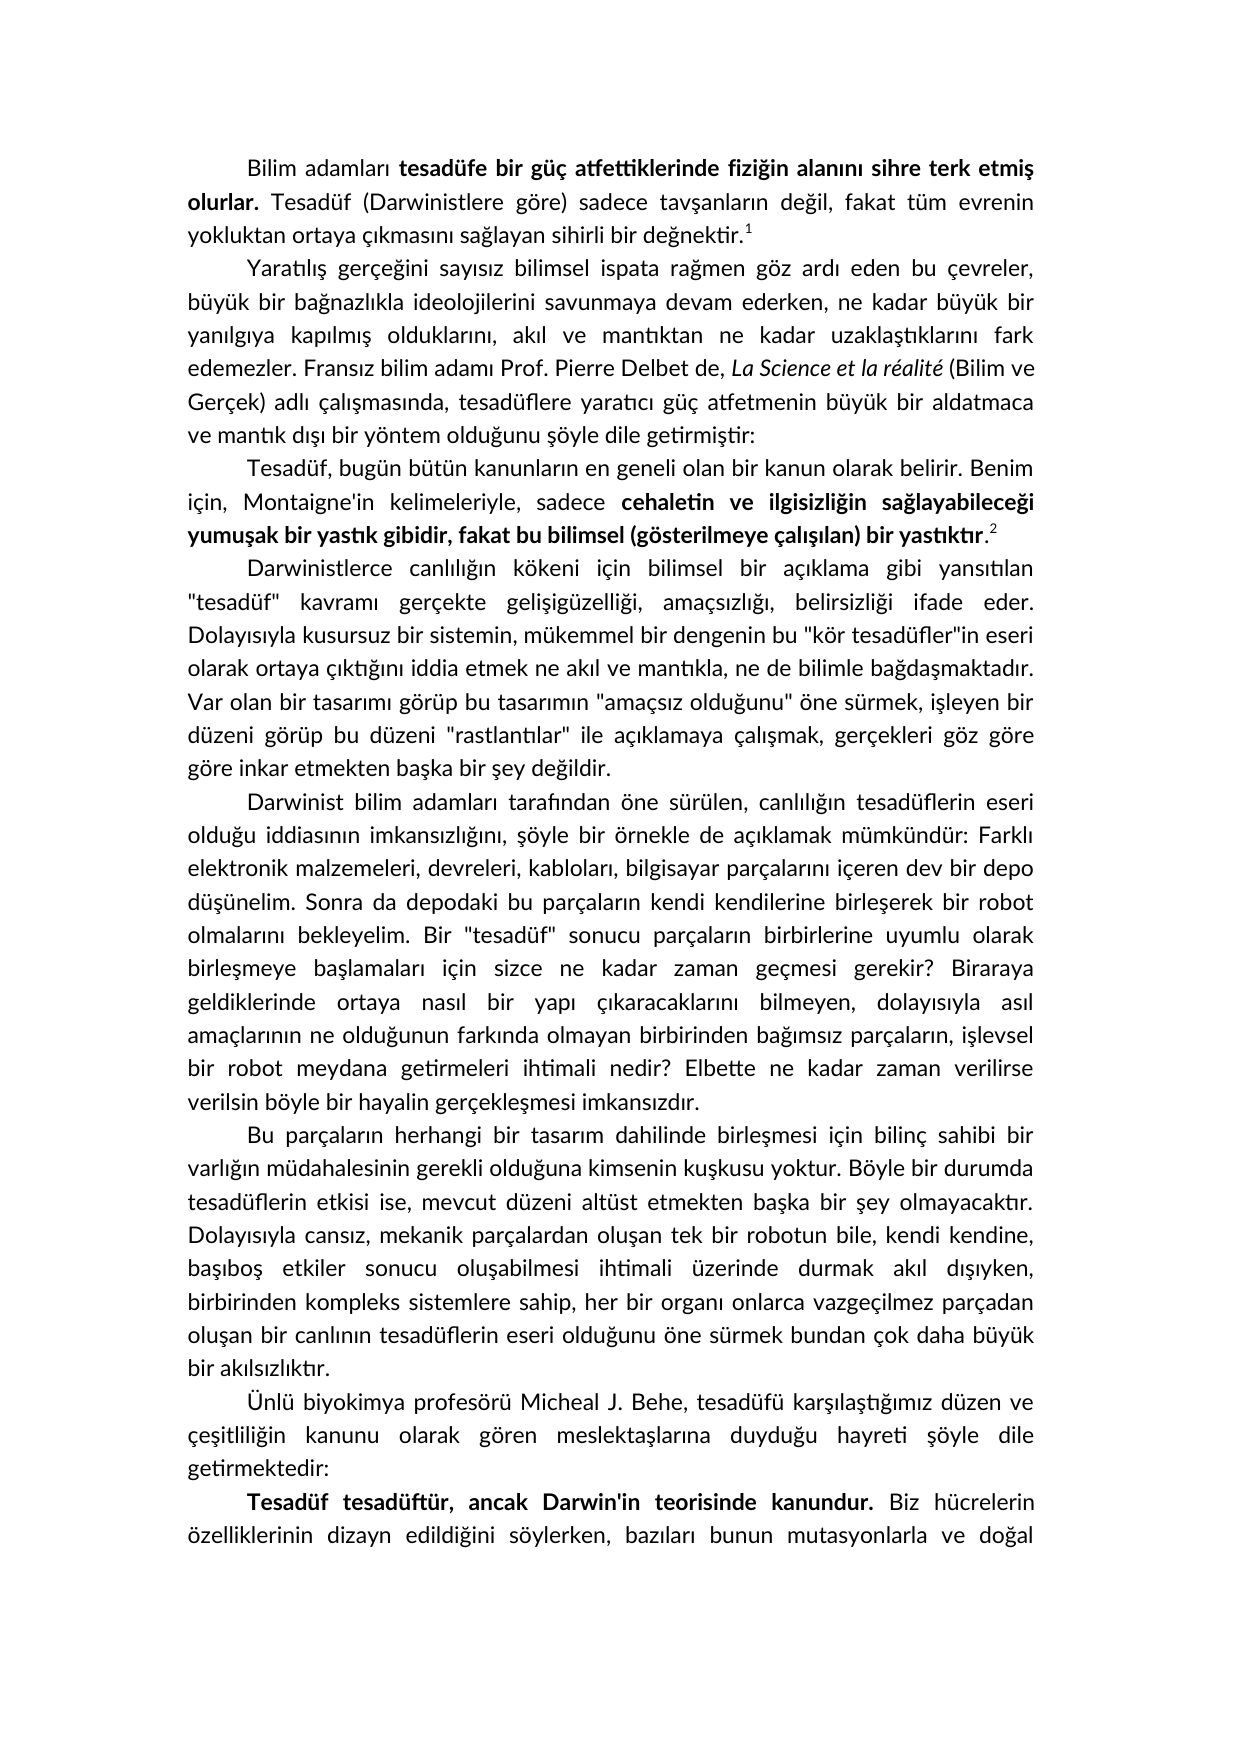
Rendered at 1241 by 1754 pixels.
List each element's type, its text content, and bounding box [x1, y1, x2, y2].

text Yaratılış gerçeğini sayısız bilimsel ispata rağmen göz ardı eden bu çevreler, büyük bir bağnazlıkla ideolojilerini savunmaya devam ederken, ne kadar büyük bir yanılgıya kapılmış olduklarını, akıl ve mantıktan ne kadar uzaklaştıklarını fark edemezler. Fransız bilim adamı Prof. Pierre Delbet de, La Science et la réalité (Bilim ve Gerçek) adlı çalışmasında, tesadüflere yaratıcı güç atfetmenin büyük bir aldatmaca ve mantık dışı bir yöntem olduğunu şöyle dile getirmiştir: [187, 250, 1035, 450]
text Ünlü biyokimya profesörü Micheal J. Behe, tesadüfü karşılaştığımız düzen ve çeşitliliğin kanunu olarak gören meslektaşlarına duyduğu hayreti şöyle dile getirmektedir: [187, 1383, 1035, 1483]
text Tesadüf tesadüftür, ancak Darwin'in teorisinde kanundur. Biz hücrelerin özelliklerinin dizayn edildiğini söylerken, bazıları bunun mutasyonlarla ve doğal [187, 1483, 1035, 1550]
text Bu parçaların herhangi bir tasarım dahilinde birleşmesi için bilinç sahibi bir varlığın müdahalesinin gerekli olduğuna kimsenin kuşkusu yoktur. Böyle bir durumda tesadüflerin etkisi ise, mevcut düzeni altüst etmekten başka bir şey olmayacaktır. Dolayısıyla cansız, mekanik parçalardan oluşan tek bir robotun bile, kendi kendine, başıboş etkiler sonucu oluşabilmesi ihtimali üzerinde durmak akıl dışıyken, birbirinden kompleks sistemlere sahip, her bir organı onlarca vazgeçilmez parçadan oluşan bir canlının tesadüflerin eseri olduğunu öne sürmek bundan çok daha büyük bir akılsızlıktır. [187, 1117, 1035, 1383]
text Darwinist bilim adamları tarafından öne sürülen, canlılığın tesadüflerin eseri olduğu iddiasının imkansızlığını, şöyle bir örnekle de açıklamak mümkündür: Farklı elektronik malzemeleri, devreleri, kabloları, bilgisayar parçalarını içeren dev bir depo düşünelim. Sonra da depodaki bu parçaların kendi kendilerine birleşerek bir robot olmalarını bekleyelim. Bir "tesadüf" sonucu parçaların birbirlerine uyumlu olarak birleşmeye başlamaları için sizce ne kadar zaman geçmesi gerekir? Biraraya geldiklerinde ortaya nasıl bir yapı çıkaracaklarını bilmeyen, dolayısıyla asıl amaçlarının ne olduğunun farkında olmayan birbirinden bağımsız parçaların, işlevsel bir robot meydana getirmeleri ihtimali nedir? Elbette ne kadar zaman verilirse verilsin böyle bir hayalin gerçekleşmesi imkansızdır. [187, 783, 1035, 1117]
text Darwinistlerce canlılığın kökeni için bilimsel bir açıklama gibi yansıtılan "tesadüf" kavramı gerçekte gelişigüzelliği, amaçsızlığı, belirsizliği ifade eder. Dolayısıyla kusursuz bir sistemin, mükemmel bir dengenin bu "kör tesadüfler"in eseri olarak ortaya çıktığını iddia etmek ne akıl ve mantıkla, ne de bilimle bağdaşmaktadır. Var olan bir tasarımı görüp bu tasarımın "amaçsız olduğunu" öne sürmek, işleyen bir düzeni görüp bu düzeni "rastlantılar" ile açıklamaya çalışmak, gerçekleri göz göre göre inkar etmekten başka bir şey değildir. [187, 550, 1035, 783]
text Bilim adamları tesadüfe bir güç atfettiklerinde fiziğin alanını sihre terk etmiş olurlar. Tesadüf (Darwinistlere göre) sadece tavşanların değil, fakat tüm evrenin yokluktan ortaya çıkmasını sağlayan sihirli bir değnektir.1 [187, 150, 1035, 250]
text Tesadüf, bugün bütün kanunların en geneli olan bir kanun olarak belirir. Benim için, Montaigne'in kelimeleriyle, sadece cehaletin ve ilgisizliğin sağlayabileceği yumuşak bir yastık gibidir, fakat bu bilimsel (gösterilmeye çalışılan) bir yastıktır.2 [187, 450, 1035, 550]
